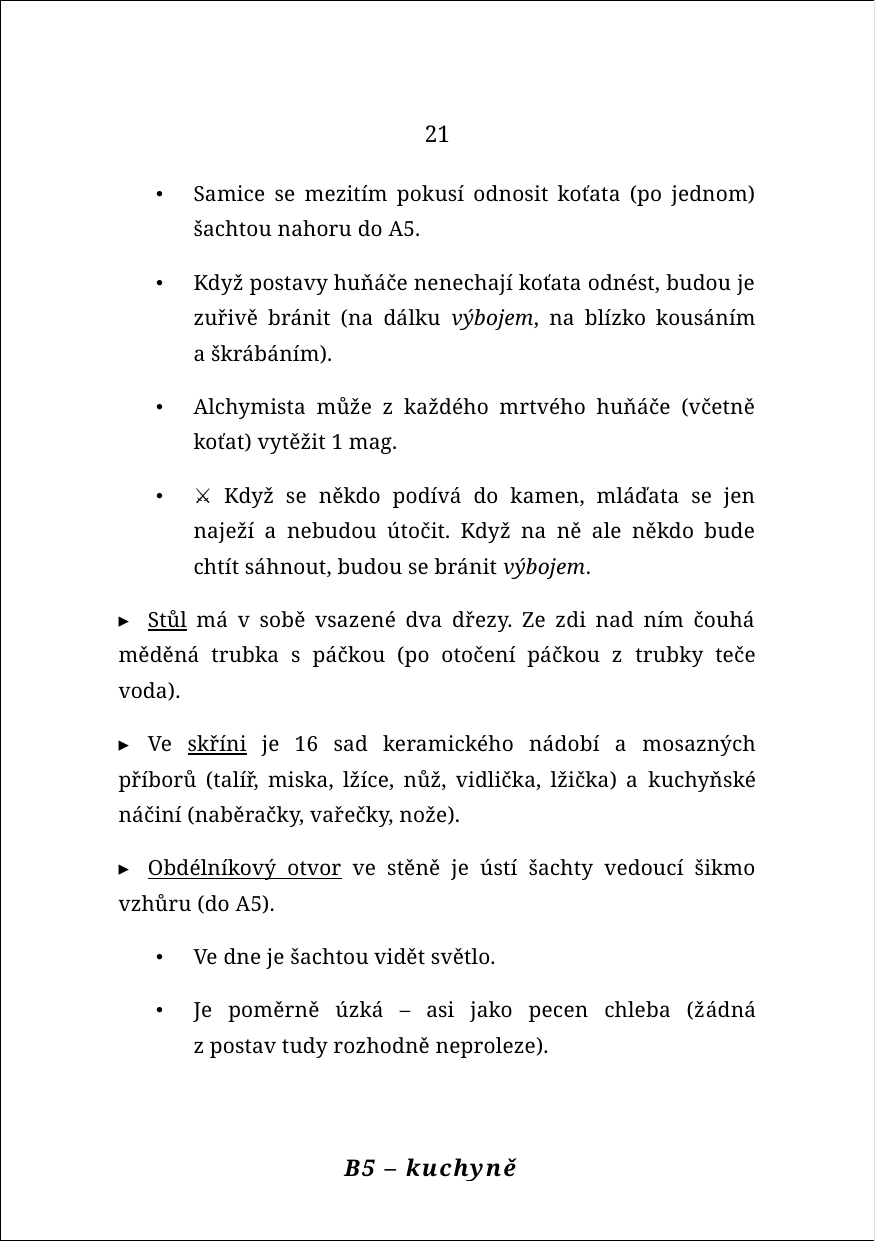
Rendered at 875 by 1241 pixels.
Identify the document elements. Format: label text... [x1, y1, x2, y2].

text ▸ Obdélníkový otvor ve stěně je ústí šachty vedoucí šikmo vzhůru (do A5). [118, 853, 756, 917]
text ▸ Stůl má v⁠ sobě vsazené dva dřezy. Ze zdi nad ním čouhá měděná trubka s⁠ páčkou (po otočení páčkou z⁠ trubky teče voda). [118, 605, 756, 704]
list Alchymista může z každého mrtvého huňáče (včetně koťat) vytěžit 1 mag. [156, 392, 756, 456]
list Ve dne je šachtou vidět světlo. [156, 942, 756, 971]
list Samice se mezitím pokusí odnosit koťata (po jednom) šachtou nahoru do A5. [156, 179, 756, 243]
text ▸ Ve skříni je 16 sad keramického nádobí a⁠ mosazných příborů (talíř, miska, lžíce, nůž, vidlička, lžička) a⁠ kuchyňské náčiní (naběračky, vařečky, nože). [118, 729, 756, 829]
list Když postavy huňáče nenechají koťata odnést, budou je zuřivě bránit (na dálku výbojem, na blízko kousáním a⁠ škrábáním). [156, 268, 756, 367]
list Je poměrně úzká – asi jako pecen chleba (žádná z⁠ postav tudy rozhodně neproleze). [156, 996, 756, 1059]
list ⚔ Když se někdo podívá do kamen, mláďata se jen naježí a⁠ nebudou útočit. Když na ně ale někdo bude chtít sáhnout, budou se bránit výbojem. [156, 481, 756, 580]
